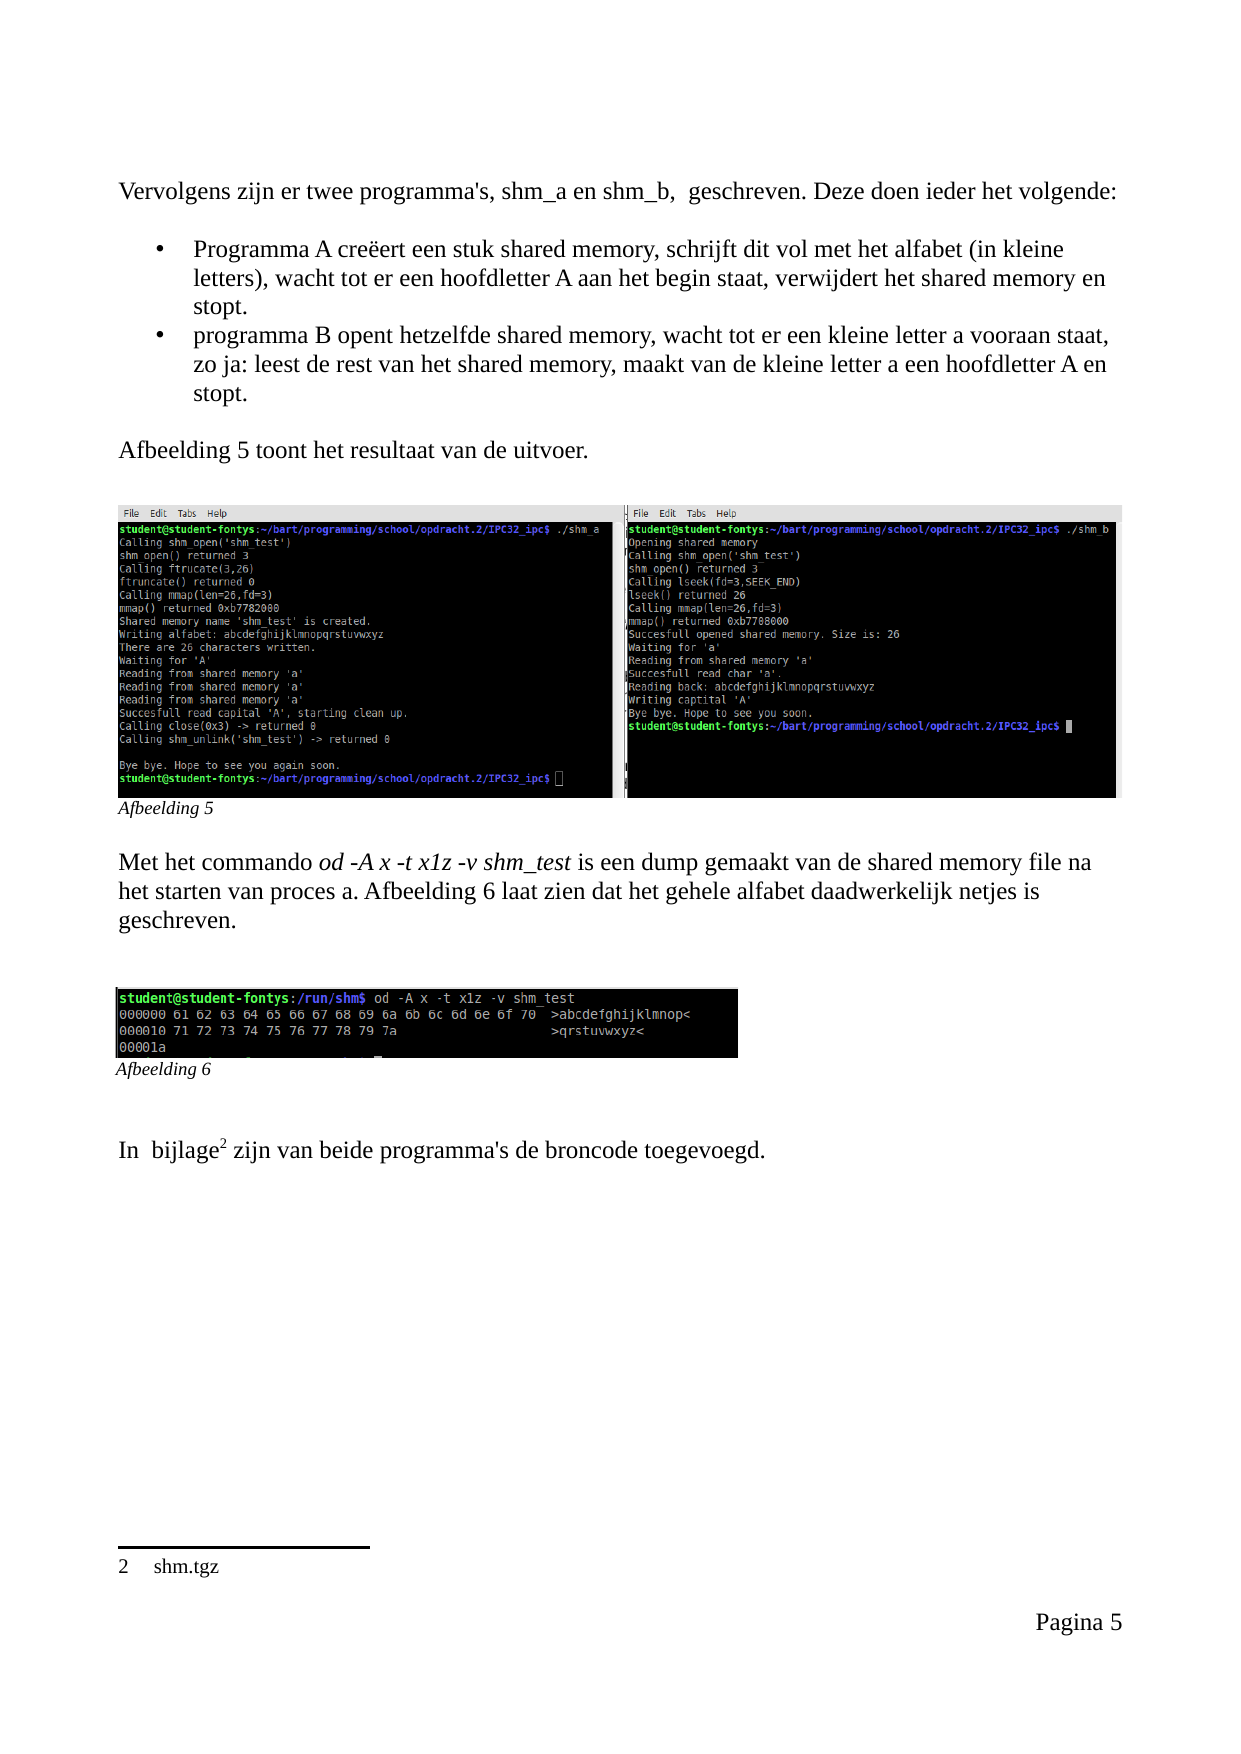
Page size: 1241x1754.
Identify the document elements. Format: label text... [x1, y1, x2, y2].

text shm.tgz [118, 1553, 1122, 1578]
picture [115, 987, 739, 1058]
list programma B opent hetzelfde shared memory, wacht tot er een kleine letter a vooraan staat, zo ja: leest de rest van het shared memory, maakt van de kleine letter a een hoofdletter A en stopt. [156, 320, 1122, 406]
text In bijlage zijn van beide programma's de broncode toegevoegd. [118, 1135, 1122, 1164]
text Afbeelding 5 toont het resultaat van de uitvoer. [118, 435, 1122, 464]
text Vervolgens zijn er twee programma's, shm_a en shm_b, geschreven. Deze doen ieder het volgende: [118, 176, 1122, 205]
text Met het commando od -A x -t x1z -v shm_test is een dump gemaakt van de shared memory file na het starten van proces a. Afbeelding 6 laat zien dat het gehele alfabet daadwerkelijk netjes is geschreven. [118, 847, 1122, 934]
list Programma A creëert een stuk shared memory, schrijft dit vol met het alfabet (in kleine letters), wacht tot er een hoofdletter A aan het begin staat, verwijdert het shared memory en stopt. [156, 234, 1122, 320]
picture [118, 505, 1123, 798]
text Afbeelding 6 [116, 1058, 738, 1079]
text Afbeelding 5 [118, 798, 1122, 819]
